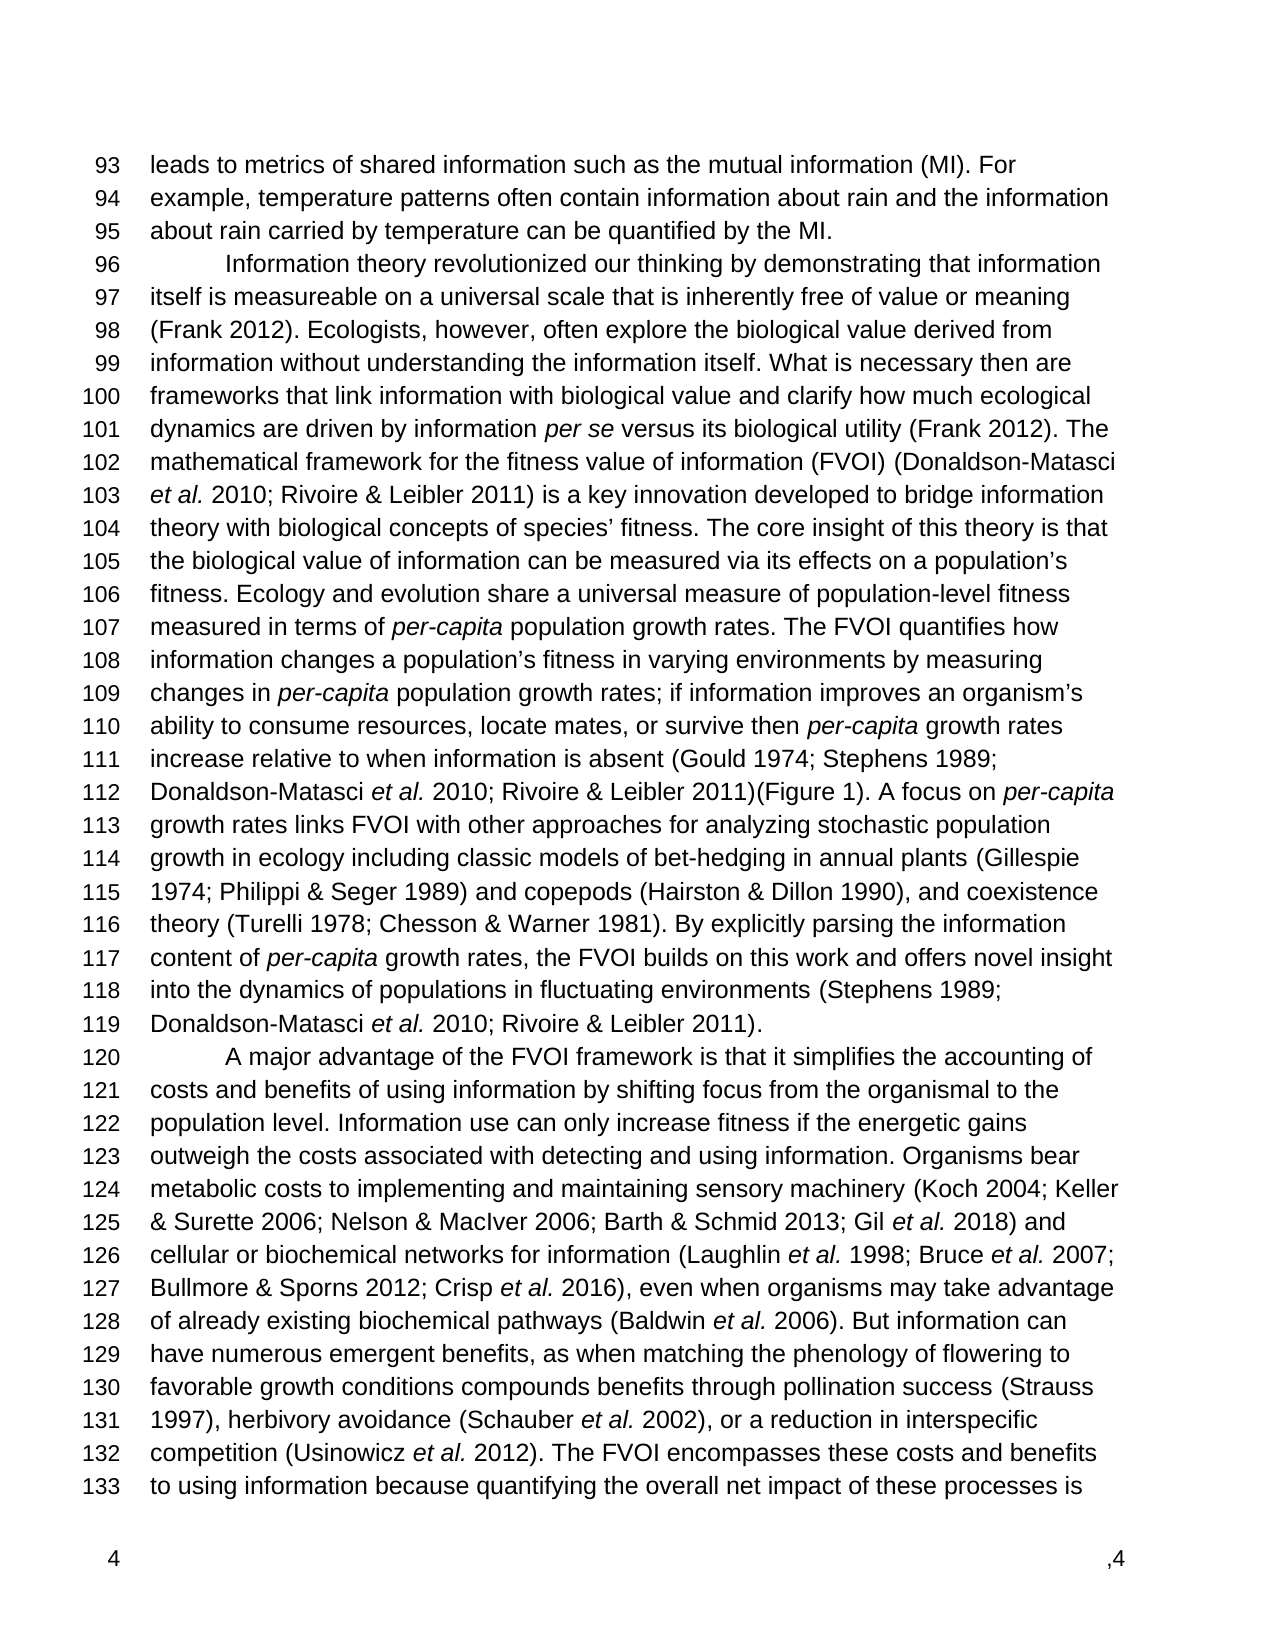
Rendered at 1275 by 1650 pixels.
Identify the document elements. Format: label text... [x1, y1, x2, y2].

text leads to metrics of shared information such as the mutual information (MI). For example, temperature patterns often contain information about rain and the information about rain carried by temperature can be quantified by the MI. [150, 150, 1125, 245]
text Information theory revolutionized our thinking by demonstrating that information itself is measureable on a universal scale that is inherently free of value or meaning (Frank 2012). Ecologists, however, often explore the biological value derived from information without understanding the information itself. What is necessary then are frameworks that link information with biological value and clarify how much ecological dynamics are driven by information per se versus its biological utility (Frank 2012). The mathematical framework for the fitness value of information (FVOI) (Donaldson-Matasci et al. 2010; Rivoire & Leibler 2011) is a key innovation developed to bridge information theory with biological concepts of species’ fitness. The core insight of this theory is that the biological value of information can be measured via its effects on a population’s fitness. Ecology and evolution share a universal measure of population-level fitness measured in terms of per-capita population growth rates. The FVOI quantifies how information changes a population’s fitness in varying environments by measuring changes in per-capita population growth rates; if information improves an organism’s ability to consume resources, locate mates, or survive then per-capita growth rates increase relative to when information is absent (Gould 1974; Stephens 1989; Donaldson-Matasci et al. 2010; Rivoire & Leibler 2011)(Figure 1). A focus on per-capita growth rates links FVOI with other approaches for analyzing stochastic population growth in ecology including classic models of bet-hedging in annual plants (Gillespie 1974; Philippi & Seger 1989) and copepods (Hairston & Dillon 1990), and coexistence theory (Turelli 1978; Chesson & Warner 1981). By explicitly parsing the information content of per-capita growth rates, the FVOI builds on this work and offers novel insight into the dynamics of populations in fluctuating environments (Stephens 1989; Donaldson-Matasci et al. 2010; Rivoire & Leibler 2011). [150, 249, 1125, 1037]
text A major advantage of the FVOI framework is that it simplifies the accounting of costs and benefits of using information by shifting focus from the organismal to the population level. Information use can only increase fitness if the energetic gains outweigh the costs associated with detecting and using information. Organisms bear metabolic costs to implementing and maintaining sensory machinery (Koch 2004; Keller & Surette 2006; Nelson & MacIver 2006; Barth & Schmid 2013; Gil et al. 2018) and cellular or biochemical networks for information (Laughlin et al. 1998; Bruce et al. 2007; Bullmore & Sporns 2012; Crisp et al. 2016), even when organisms may take advantage of already existing biochemical pathways (Baldwin et al. 2006). But information can have numerous emergent benefits, as when matching the phenology of flowering to favorable growth conditions compounds benefits through pollination success (Strauss 1997), herbivory avoidance (Schauber et al. 2002), or a reduction in interspecific competition (Usinowicz et al. 2012). The FVOI encompasses these costs and benefits to using information because quantifying the overall net impact of these processes is [150, 1042, 1125, 1499]
